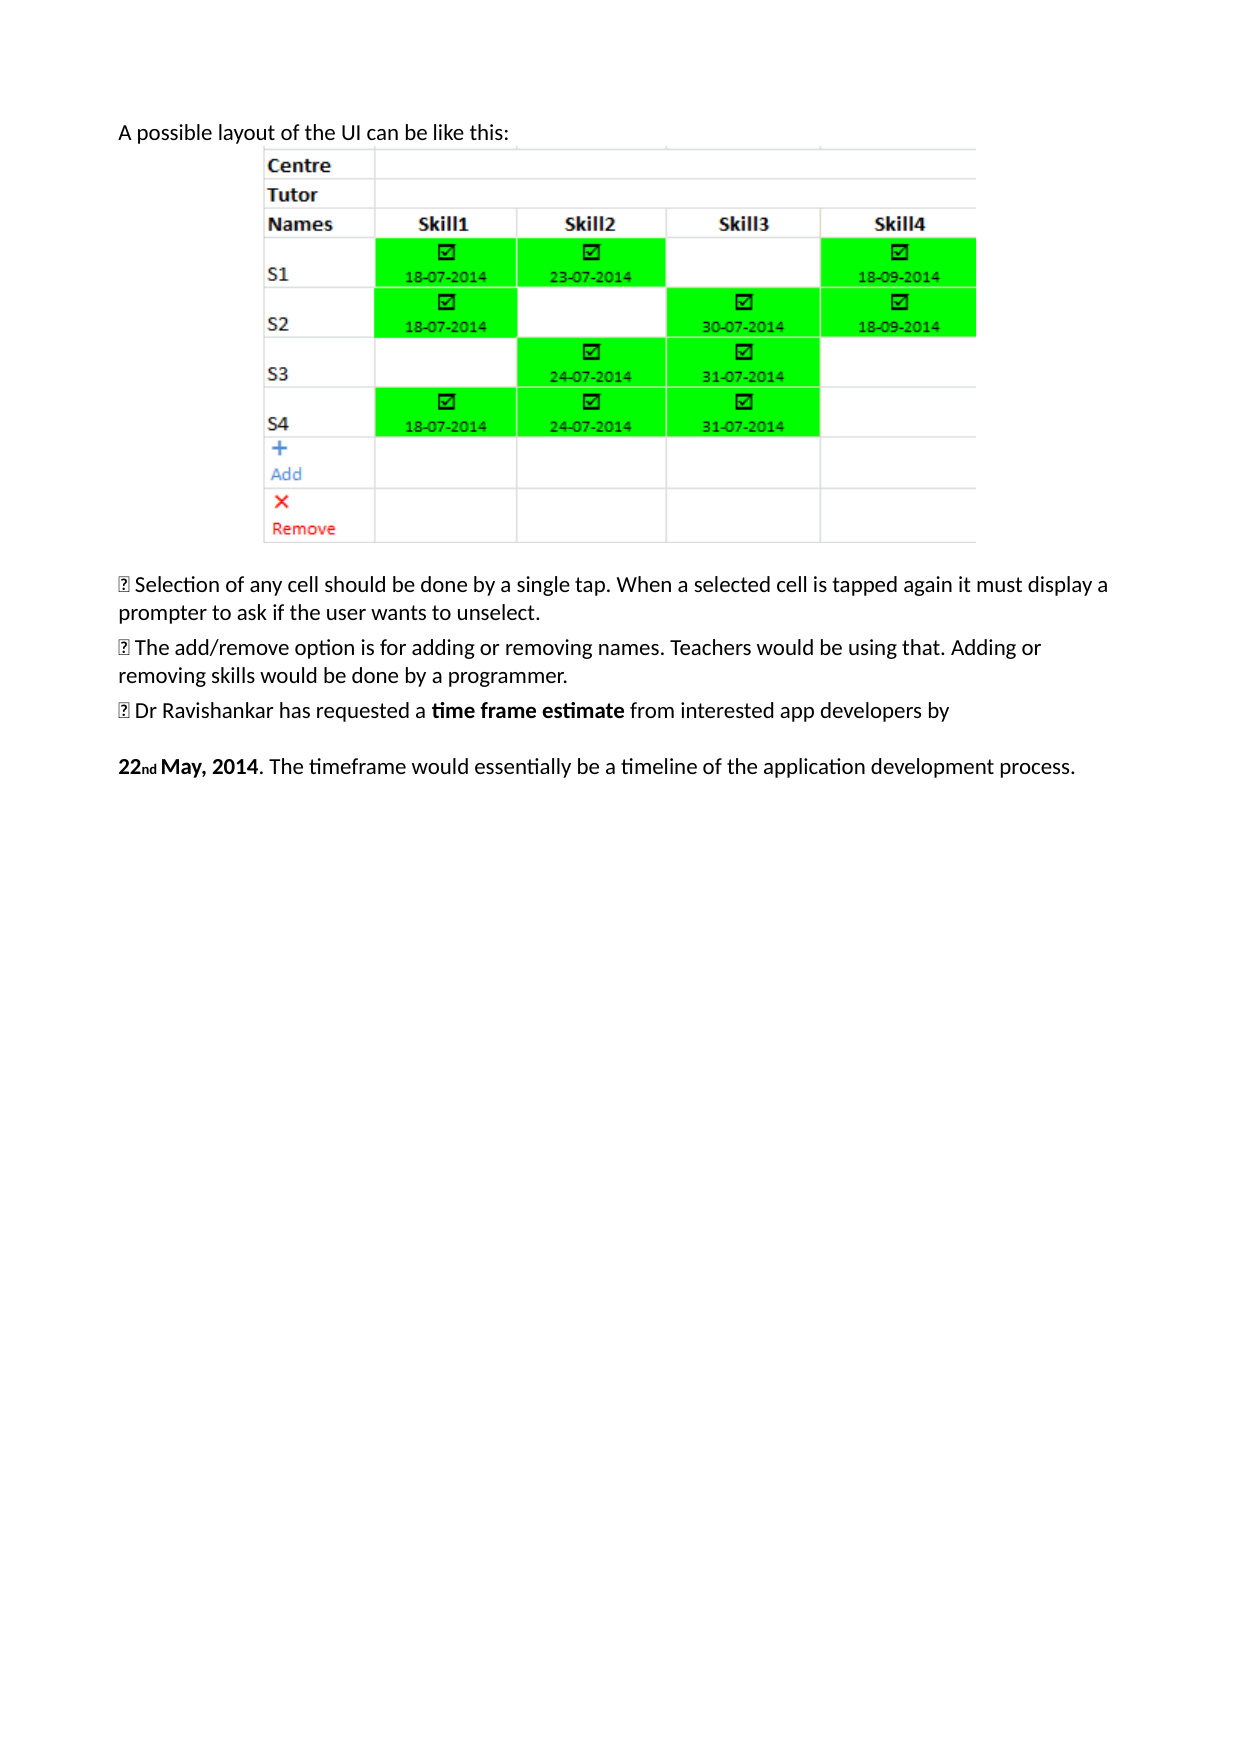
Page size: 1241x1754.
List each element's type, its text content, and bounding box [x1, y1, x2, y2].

text  The add/remove option is for adding or removing names. Teachers would be using that. Adding or removing skills would be done by a programmer. [118, 633, 1122, 689]
text  Selection of any cell should be done by a single tap. When a selected cell is tapped again it must display a prompter to ask if the user wants to unselect. [118, 570, 1122, 626]
text  Dr Ravishankar has requested a time frame estimate from interested app developers by [118, 696, 1122, 724]
text A possible layout of the UI can be like this: [118, 118, 1122, 146]
text 22nd May, 2014. The timeframe would essentially be a timeline of the application development process. [118, 752, 1122, 780]
